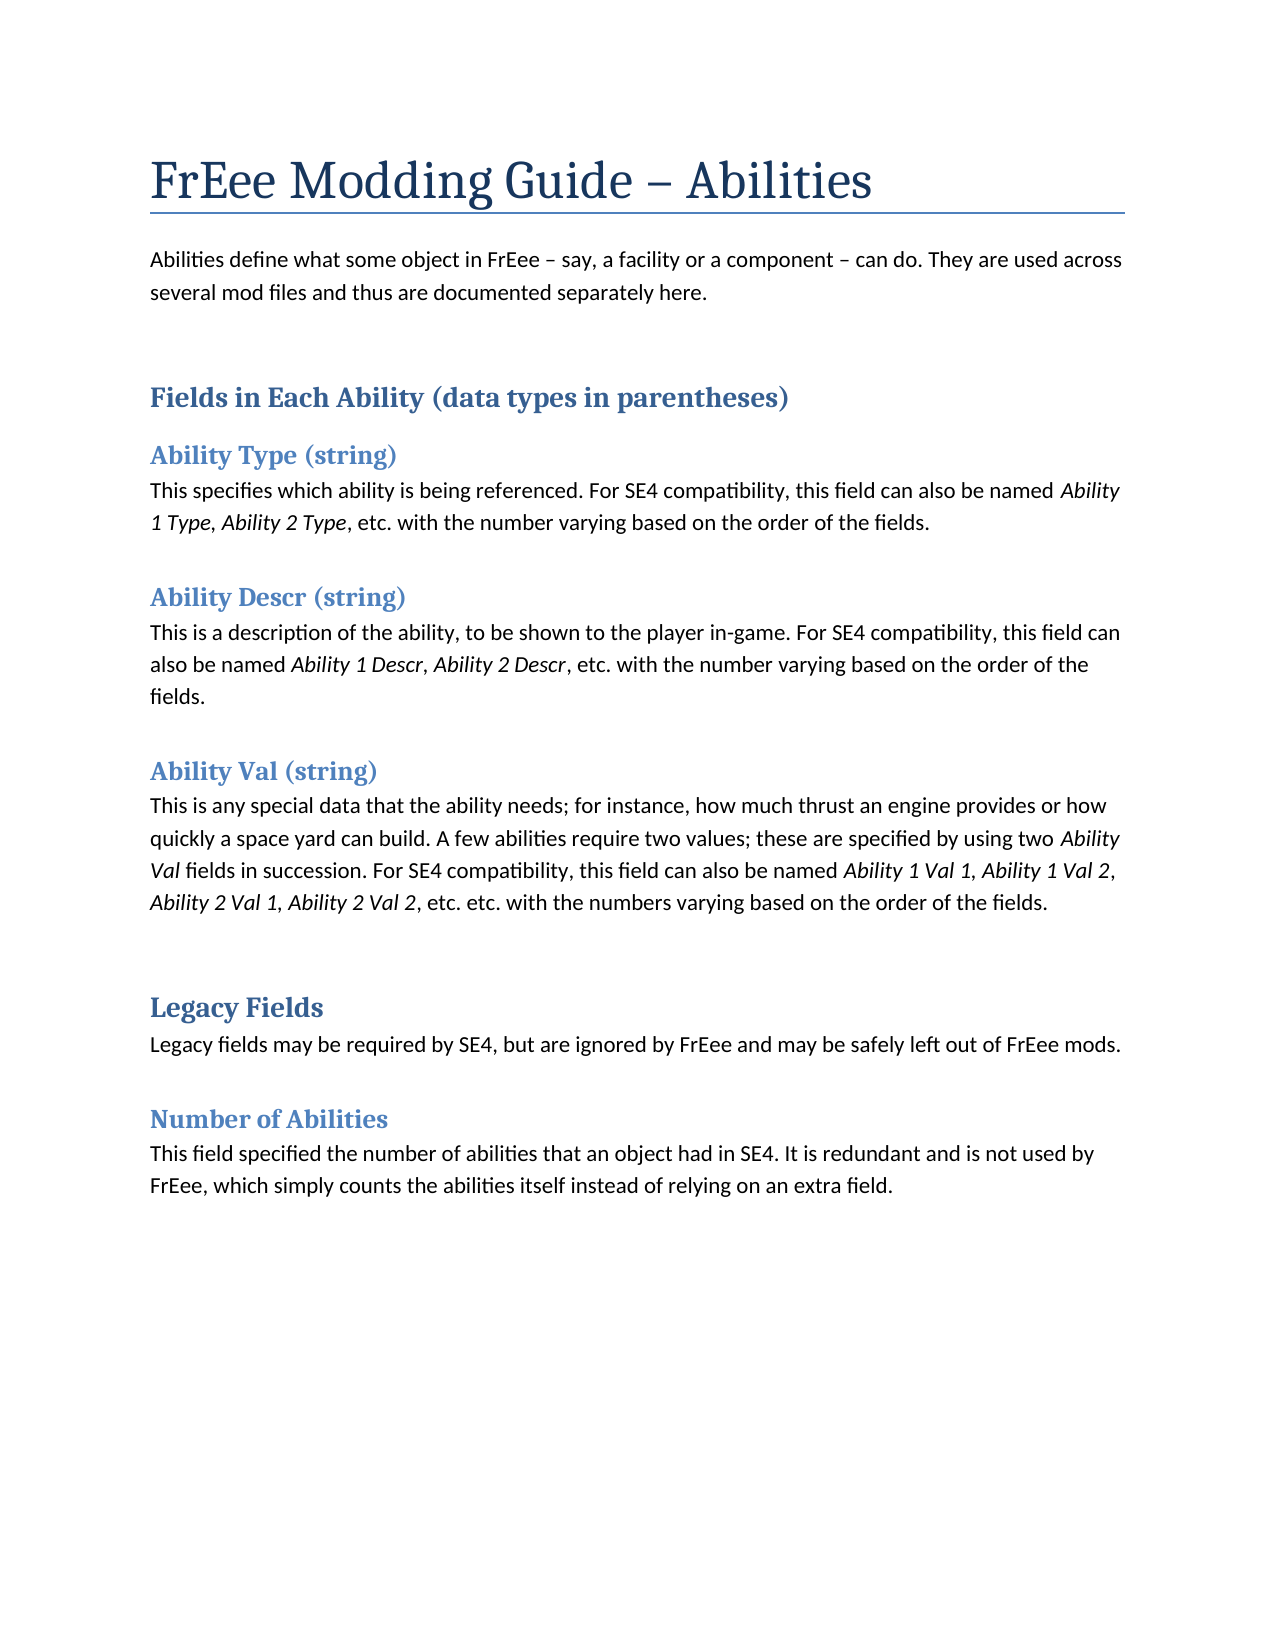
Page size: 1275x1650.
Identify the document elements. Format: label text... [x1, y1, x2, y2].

text Abilities define what some object in FrEee – say, a facility or a component – can do. They are used across several mod files and thus are documented separately here. [150, 246, 1125, 306]
text This field specified the number of abilities that an object had in SE4. It is redundant and is not used by FrEee, which simply counts the abilities itself instead of relying on an extra field. [150, 1139, 1125, 1199]
text Legacy fields may be required by SE4, but are ignored by FrEee and may be safely left out of FrEee mods. [150, 1030, 1125, 1058]
subtitle Ability Type (string) [150, 440, 1125, 471]
subtitle Ability Val (string) [150, 756, 1125, 787]
subtitle Legacy Fields [150, 991, 1125, 1025]
subtitle Number of Abilities [150, 1104, 1125, 1135]
text This is any special data that the ability needs; for instance, how much thrust an engine provides or how quickly a space yard can build. A few abilities require two values; these are specified by using two Ability Val fields in succession. For SE4 compatibility, this field can also be named Ability 1 Val 1, Ability 1 Val 2, Ability 2 Val 1, Ability 2 Val 2, etc. etc. with the numbers varying based on the order of the fields. [150, 792, 1125, 916]
title FrEee Modding Guide – Abilities [150, 150, 1125, 212]
text This specifies which ability is being referenced. For SE4 compatibility, this field can also be named Ability 1 Type, Ability 2 Type, etc. with the number varying based on the order of the fields. [150, 476, 1125, 536]
subtitle Fields in Each Ability (data types in parentheses) [150, 381, 1125, 414]
text This is a description of the ability, to be shown to the player in-game. For SE4 compatibility, this field can also be named Ability 1 Descr, Ability 2 Descr, etc. with the number varying based on the order of the fields. [150, 618, 1125, 710]
subtitle Ability Descr (string) [150, 582, 1125, 613]
